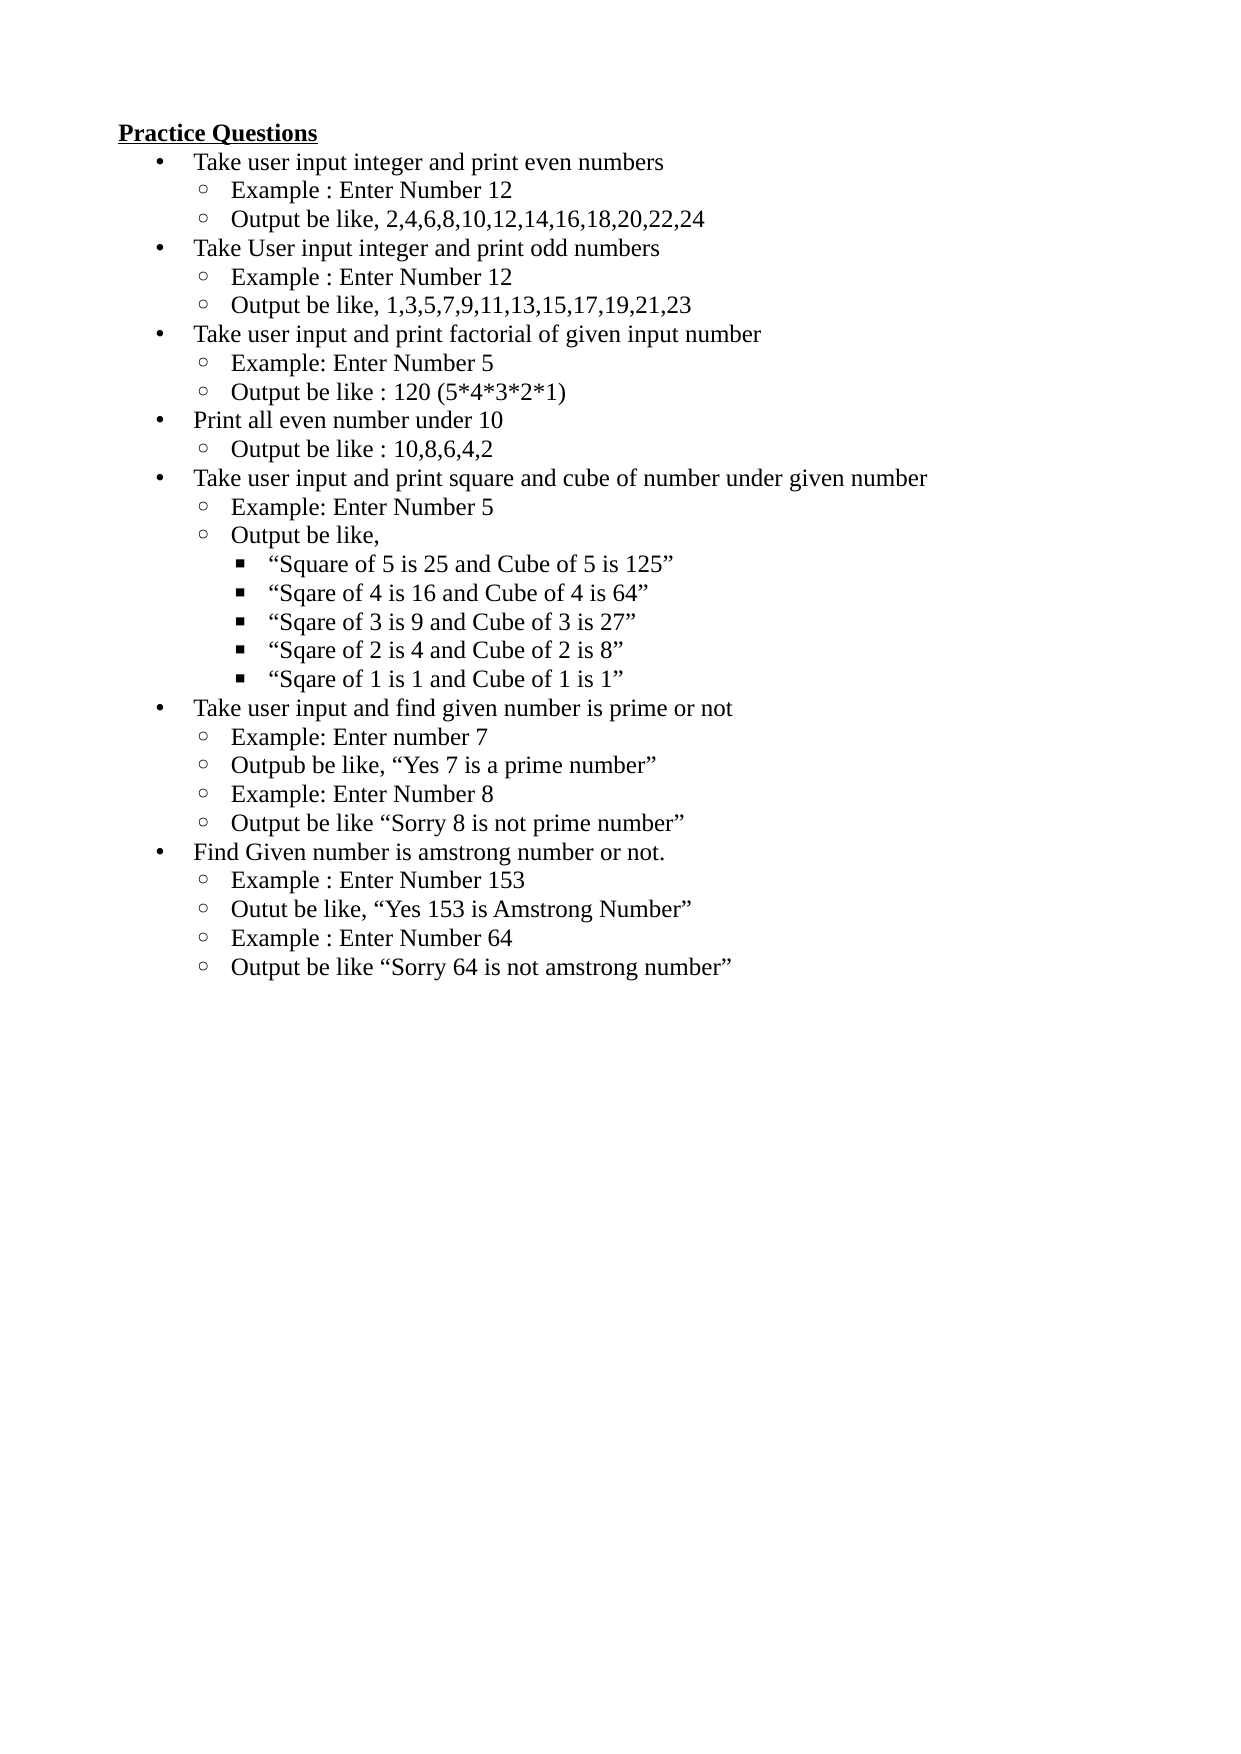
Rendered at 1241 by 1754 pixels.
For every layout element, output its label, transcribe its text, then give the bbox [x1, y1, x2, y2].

list “Sqare of 2 is 4 and Cube of 2 is 8” [231, 636, 1122, 664]
list Take user input and print factorial of given input number [156, 319, 1122, 348]
list Example : Enter Number 12 [193, 176, 1122, 204]
list Take user input and find given number is prime or not [156, 693, 1122, 722]
list Output be like “Sorry 64 is not amstrong number” [193, 952, 1122, 981]
list Example : Enter Number 12 [193, 262, 1122, 291]
list Find Given number is amstrong number or not. [156, 837, 1122, 866]
list Example: Enter Number 5 [193, 492, 1122, 521]
list Example : Enter Number 64 [193, 923, 1122, 952]
list Output be like : 120 (5*4*3*2*1) [193, 377, 1122, 406]
list Output be like : 10,8,6,4,2 [193, 434, 1122, 463]
list “Sqare of 3 is 9 and Cube of 3 is 27” [231, 607, 1122, 636]
list “Square of 5 is 25 and Cube of 5 is 125” [231, 549, 1122, 578]
list Output be like, 1,3,5,7,9,11,13,15,17,19,21,23 [193, 291, 1122, 319]
list Output be like, 2,4,6,8,10,12,14,16,18,20,22,24 [193, 204, 1122, 233]
list Outut be like, “Yes 153 is Amstrong Number” [193, 894, 1122, 923]
list Example : Enter Number 153 [193, 866, 1122, 894]
list Example: Enter number 7 [193, 722, 1122, 751]
list “Sqare of 4 is 16 and Cube of 4 is 64” [231, 578, 1122, 607]
list Outpub be like, “Yes 7 is a prime number” [193, 751, 1122, 779]
list Take user input integer and print even numbers [156, 147, 1122, 176]
list Take User input integer and print odd numbers [156, 233, 1122, 262]
list “Sqare of 1 is 1 and Cube of 1 is 1” [231, 664, 1122, 693]
list Take user input and print square and cube of number under given number [156, 463, 1122, 492]
list Example: Enter Number 8 [193, 779, 1122, 808]
list Output be like “Sorry 8 is not prime number” [193, 808, 1122, 837]
list Example: Enter Number 5 [193, 348, 1122, 377]
list Output be like, [193, 521, 1122, 549]
text Practice Questions [118, 118, 1122, 147]
list Print all even number under 10 [156, 406, 1122, 434]
